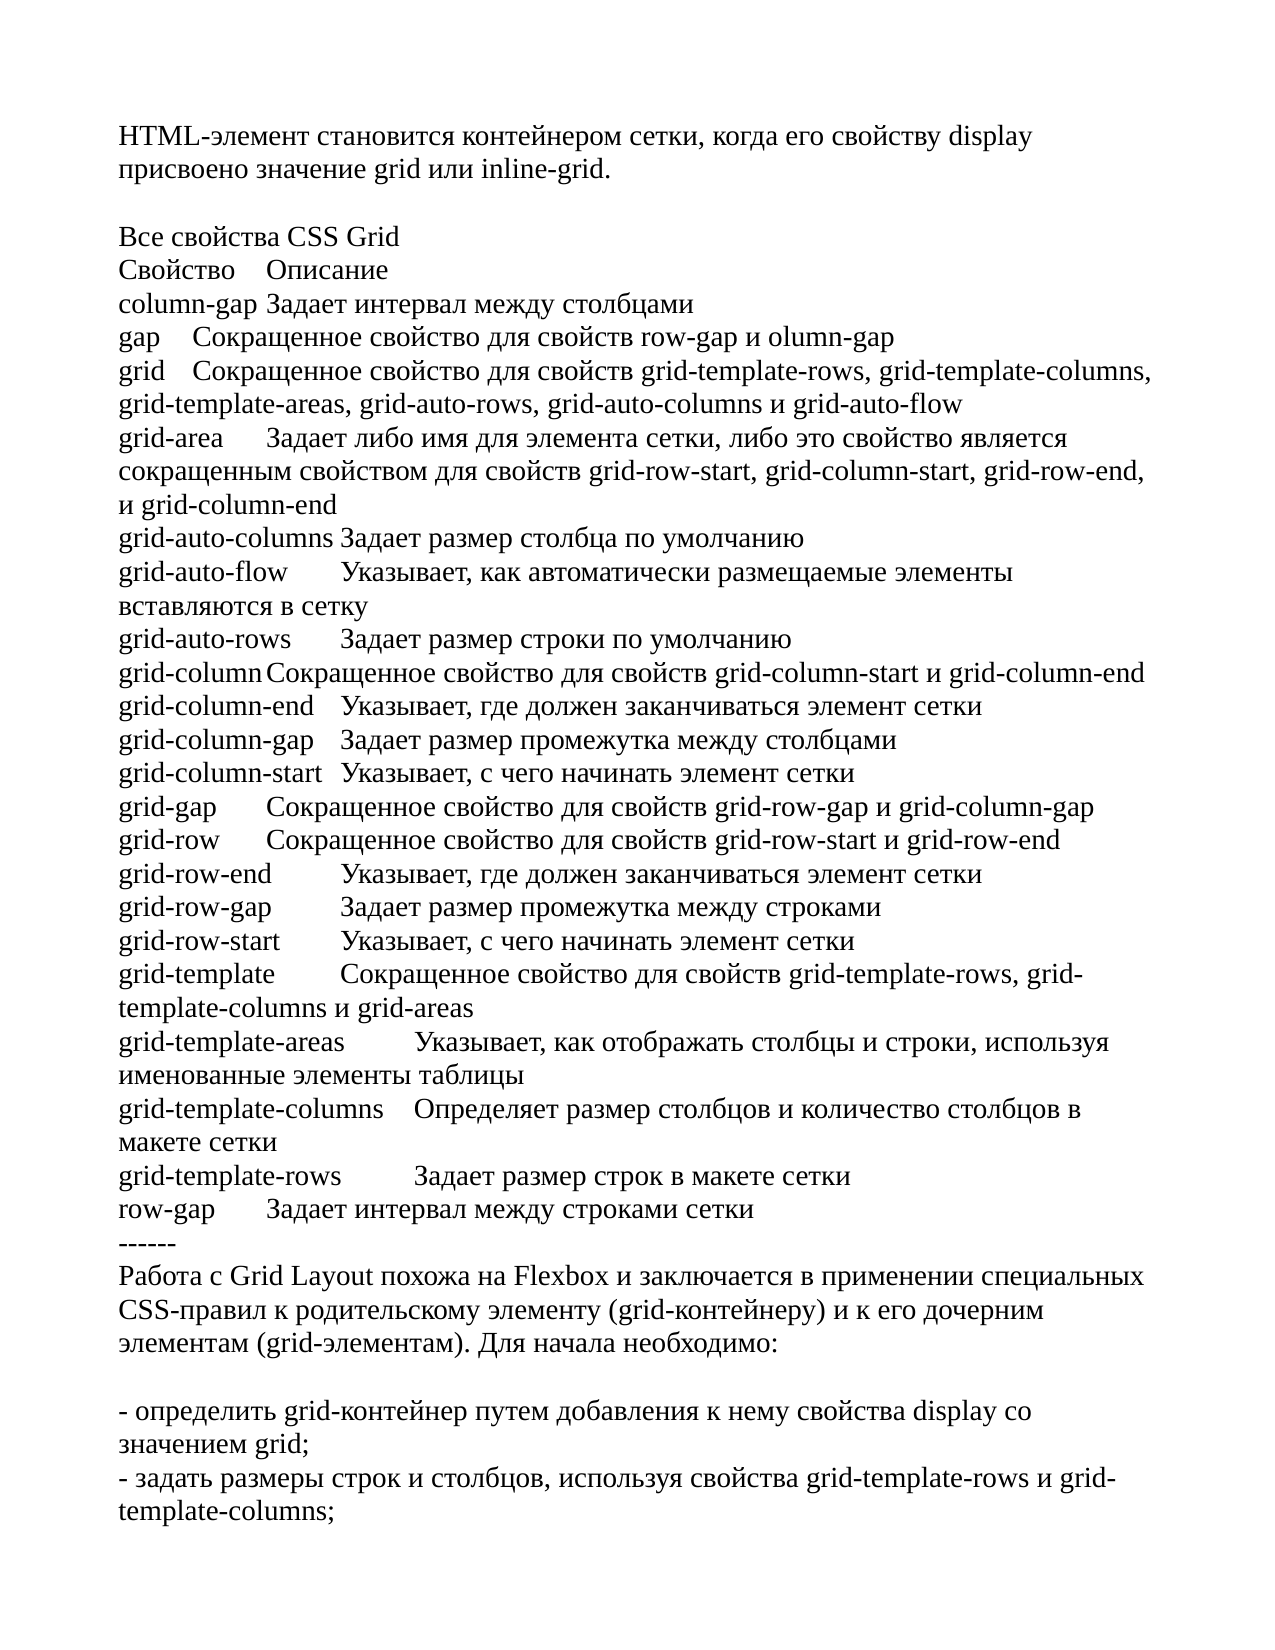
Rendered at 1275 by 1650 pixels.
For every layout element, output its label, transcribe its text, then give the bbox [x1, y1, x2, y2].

text grid-auto-rows Задает размер строки по умолчанию [118, 621, 1157, 655]
text column-gap Задает интервал между столбцами [118, 286, 1157, 319]
text grid-row Сокращенное свойство для свойств grid-row-start и grid-row-end [118, 822, 1157, 856]
text grid-gap Сокращенное свойство для свойств grid-row-gap и grid-column-gap [118, 789, 1157, 822]
text grid-template-rows Задает размер строк в макете сетки [118, 1158, 1157, 1191]
text grid-area Задает либо имя для элемента сетки, либо это свойство является сокращенным свойством для свойств grid-row-start, grid-column-start, grid-row-end, и grid-column-end [118, 420, 1157, 521]
text gap Сокращенное свойство для свойств row-gap и olumn-gap [118, 319, 1157, 353]
text grid-row-start Указывает, с чего начинать элемент сетки [118, 923, 1157, 957]
text grid-template Сокращенное свойство для свойств grid-template-rows, grid-template-columns и grid-areas [118, 957, 1157, 1024]
text grid-column-end Указывает, где должен заканчиваться элемент сетки [118, 688, 1157, 722]
text grid-template-columns Определяет размер столбцов и количество столбцов в макете сетки [118, 1091, 1157, 1158]
text - задать размеры строк и столбцов, используя свойства grid-template-rows и grid-template-columns; [118, 1460, 1157, 1527]
text Все свойства CSS Grid [118, 219, 1157, 252]
text grid-column-gap Задает размер промежутка между столбцами [118, 722, 1157, 755]
text grid-template-areas Указывает, как отображать столбцы и строки, используя именованные элементы таблицы [118, 1024, 1157, 1091]
text ------ [118, 1225, 1157, 1258]
text grid-column Сокращенное свойство для свойств grid-column-start и grid-column-end [118, 655, 1157, 688]
text row-gap Задает интервал между строками сетки [118, 1191, 1157, 1225]
text - определить grid-контейнер путем добавления к нему свойства display со значением grid; [118, 1393, 1157, 1460]
text Свойство Описание [118, 252, 1157, 286]
text Работа с Grid Layout похожа на Flexbox и заключается в применении специальных CSS-правил к родительскому элементу (grid-контейнеру) и к его дочерним элементам (grid-элементам). Для начала необходимо: [118, 1258, 1157, 1359]
text grid-auto-flow Указывает, как автоматически размещаемые элементы вставляются в сетку [118, 554, 1157, 621]
text grid-column-start Указывает, с чего начинать элемент сетки [118, 755, 1157, 789]
text grid Сокращенное свойство для свойств grid-template-rows, grid-template-columns, grid-template-areas, grid-auto-rows, grid-auto-columns и grid-auto-flow [118, 353, 1157, 420]
text grid-row-gap Задает размер промежутка между строками [118, 889, 1157, 923]
text grid-row-end Указывает, где должен заканчиваться элемент сетки [118, 856, 1157, 889]
text HTML-элемент становится контейнером сетки, когда его свойству display присвоено значение grid или inline-grid. [118, 118, 1157, 185]
text grid-auto-columns Задает размер столбца по умолчанию [118, 521, 1157, 554]
